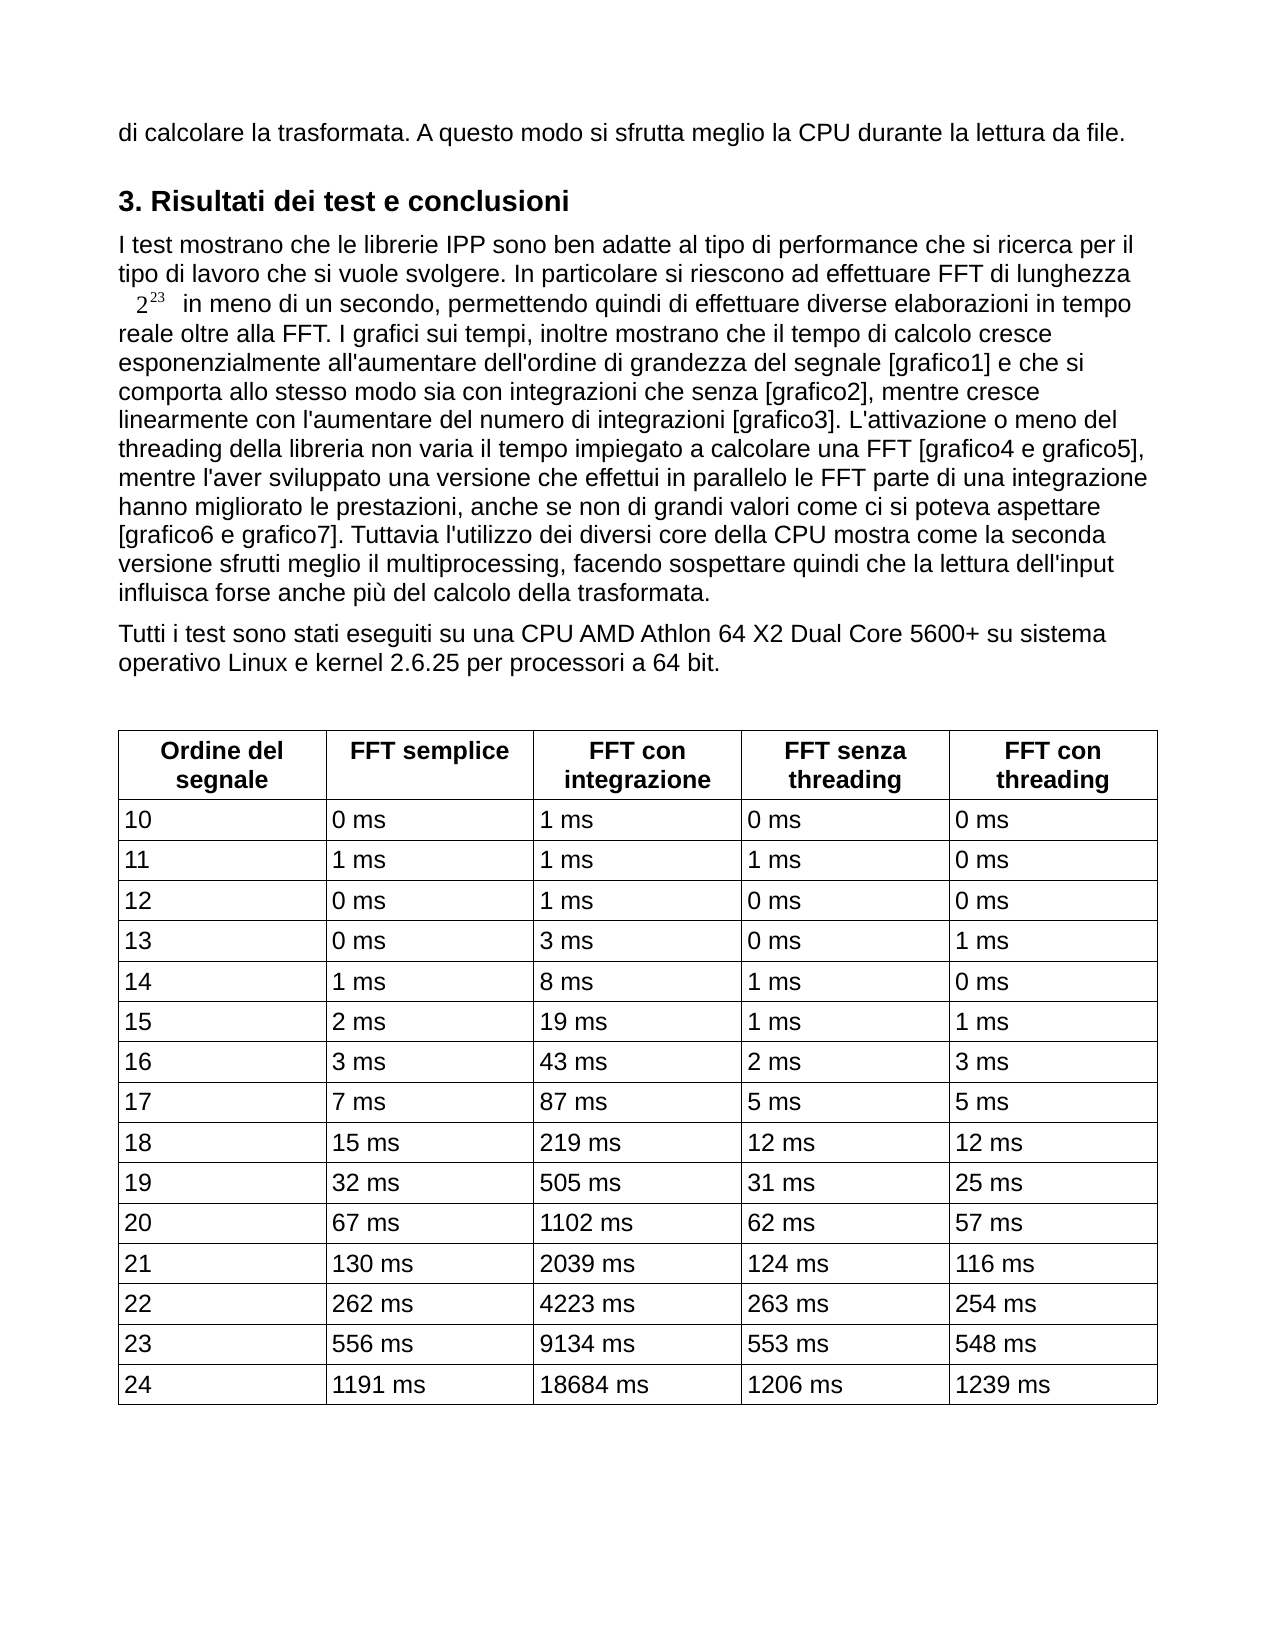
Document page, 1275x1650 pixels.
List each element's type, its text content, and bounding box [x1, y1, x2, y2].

table_header Ordine del segnale [119, 731, 326, 799]
table_cell 25 ms [950, 1163, 1157, 1202]
table_cell 5 ms [950, 1083, 1157, 1122]
table_header FFT semplice [327, 731, 533, 799]
text di calcolare la trasformata. A questo modo si sfrutta meglio la CPU durante la lettura da file. [118, 118, 1157, 147]
table_cell 1239 ms [950, 1365, 1157, 1404]
table_cell 219 ms [534, 1123, 741, 1162]
table_cell 263 ms [742, 1284, 949, 1323]
table_cell 1 ms [327, 841, 533, 880]
table_cell 11 [119, 841, 326, 880]
table_cell 3 ms [327, 1042, 533, 1082]
table_header FFT con integrazione [534, 731, 741, 799]
table_header FFT con threading [950, 731, 1157, 799]
table_cell 1 ms [742, 1002, 949, 1041]
table_cell 1 ms [534, 881, 741, 920]
table_cell 19 ms [534, 1002, 741, 1041]
table_cell 1 ms [327, 962, 533, 1001]
table_cell 1191 ms [327, 1365, 533, 1404]
text I test mostrano che le librerie IPP sono ben adatte al tipo di performance che si ricerca per il tipo di lavoro che si vuole svolgere. In particolare si riescono ad effettuare FFT di lunghezzain meno di un secondo, permettendo quindi di effettuare diverse elaborazioni in tempo reale oltre alla FFT. I grafici sui tempi, inoltre mostrano che il tempo di calcolo cresce esponenzialmente all'aumentare dell'ordine di grandezza del segnale [grafico1] e che si comporta allo stesso modo sia con integrazioni che senza [grafico2], mentre cresce linearmente con l'aumentare del numero di integrazioni [grafico3]. L'attivazione o meno del threading della libreria non varia il tempo impiegato a calcolare una FFT [grafico4 e grafico5], mentre l'aver sviluppato una versione che effettui in parallelo le FFT parte di una integrazione hanno migliorato le prestazioni, anche se non di grandi valori come ci si poteva aspettare [grafico6 e grafico7]. Tuttavia l'utilizzo dei diversi core della CPU mostra come la seconda versione sfrutti meglio il multiprocessing, facendo sospettare quindi che la lettura dell'input influisca forse anche più del calcolo della trasformata. [118, 230, 1157, 607]
table_cell 1 ms [950, 1002, 1157, 1041]
table_cell 57 ms [950, 1204, 1157, 1243]
table_cell 254 ms [950, 1284, 1157, 1323]
table_cell 18684 ms [534, 1365, 741, 1404]
table_cell 116 ms [950, 1244, 1157, 1283]
table_cell 24 [119, 1365, 326, 1404]
table_cell 9134 ms [534, 1325, 741, 1364]
table_cell 0 ms [950, 881, 1157, 920]
table_cell 43 ms [534, 1042, 741, 1082]
table_cell 548 ms [950, 1325, 1157, 1364]
table_cell 12 ms [950, 1123, 1157, 1162]
table_cell 1 ms [742, 962, 949, 1001]
table_cell 12 ms [742, 1123, 949, 1162]
table_cell 20 [119, 1204, 326, 1243]
table_cell 14 [119, 962, 326, 1001]
table_cell 0 ms [742, 800, 949, 840]
table_cell 0 ms [950, 841, 1157, 880]
table_cell 8 ms [534, 962, 741, 1001]
table_cell 21 [119, 1244, 326, 1283]
table_cell 31 ms [742, 1163, 949, 1202]
table_cell 12 [119, 881, 326, 920]
table_cell 0 ms [327, 921, 533, 961]
table_header FFT senza threading [742, 731, 949, 799]
table_cell 22 [119, 1284, 326, 1323]
table_cell 7 ms [327, 1083, 533, 1122]
table_cell 87 ms [534, 1083, 741, 1122]
table_cell 15 [119, 1002, 326, 1041]
table_cell 2039 ms [534, 1244, 741, 1283]
table_cell 556 ms [327, 1325, 533, 1364]
table_cell 0 ms [742, 921, 949, 961]
table_cell 13 [119, 921, 326, 961]
table_cell 1 ms [534, 800, 741, 840]
table_cell 0 ms [327, 800, 533, 840]
table_cell 1 ms [742, 841, 949, 880]
table_cell 17 [119, 1083, 326, 1122]
table_cell 505 ms [534, 1163, 741, 1202]
table_cell 67 ms [327, 1204, 533, 1243]
table_cell 3 ms [950, 1042, 1157, 1082]
subtitle 3. Risultati dei test e conclusioni [118, 184, 1157, 218]
table_cell 15 ms [327, 1123, 533, 1162]
table_cell 23 [119, 1325, 326, 1364]
table_cell 18 [119, 1123, 326, 1162]
table_cell 2 ms [327, 1002, 533, 1041]
table_cell 5 ms [742, 1083, 949, 1122]
table_cell 262 ms [327, 1284, 533, 1323]
table_cell 4223 ms [534, 1284, 741, 1323]
table_cell 0 ms [950, 800, 1157, 840]
table_cell 553 ms [742, 1325, 949, 1364]
table_cell 130 ms [327, 1244, 533, 1283]
table_cell 124 ms [742, 1244, 949, 1283]
table_cell 32 ms [327, 1163, 533, 1202]
table_cell 1 ms [950, 921, 1157, 961]
table_cell 0 ms [327, 881, 533, 920]
table_cell 10 [119, 800, 326, 840]
table_cell 19 [119, 1163, 326, 1202]
table_cell 1 ms [534, 841, 741, 880]
table_cell 2 ms [742, 1042, 949, 1082]
table_cell 62 ms [742, 1204, 949, 1243]
table_cell 16 [119, 1042, 326, 1082]
table_cell 3 ms [534, 921, 741, 961]
table_cell 1206 ms [742, 1365, 949, 1404]
table_cell 1102 ms [534, 1204, 741, 1243]
text Tutti i test sono stati eseguiti su una CPU AMD Athlon 64 X2 Dual Core 5600+ su sistema operativo Linux e kernel 2.6.25 per processori a 64 bit. [118, 619, 1157, 677]
table_cell 0 ms [742, 881, 949, 920]
table_cell 0 ms [950, 962, 1157, 1001]
